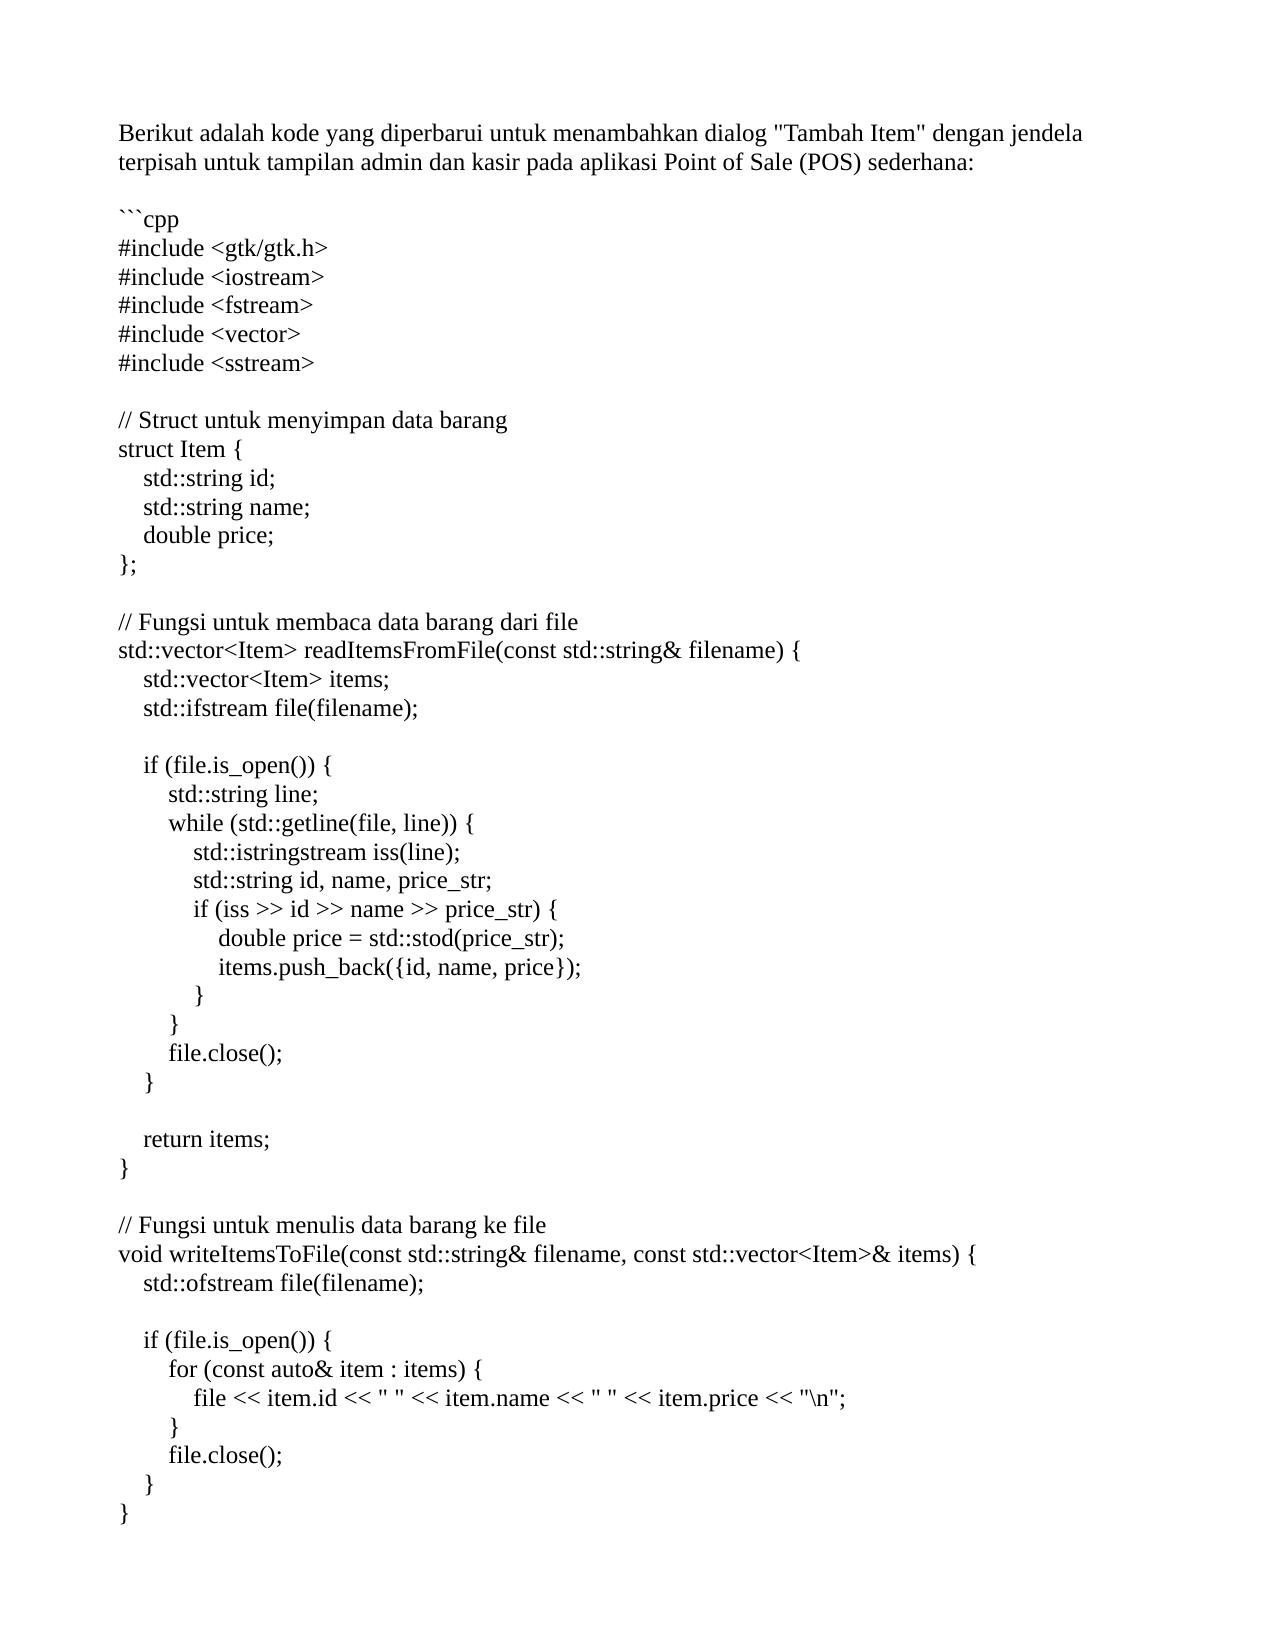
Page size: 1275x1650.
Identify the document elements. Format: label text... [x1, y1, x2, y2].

text if (file.is_open()) { [118, 751, 1157, 779]
text std::istringstream iss(line); [118, 837, 1157, 866]
text items.push_back({id, name, price}); [118, 952, 1157, 981]
text file << item.id << " " << item.name << " " << item.price << "\n"; [118, 1383, 1157, 1412]
text std::string name; [118, 492, 1157, 521]
text while (std::getline(file, line)) { [118, 808, 1157, 837]
text #include <vector> [118, 319, 1157, 348]
text std::ifstream file(filename); [118, 693, 1157, 722]
text file.close(); [118, 1038, 1157, 1067]
text // Fungsi untuk membaca data barang dari file [118, 607, 1157, 636]
text #include <iostream> [118, 262, 1157, 291]
text // Fungsi untuk menulis data barang ke file [118, 1211, 1157, 1239]
text // Struct untuk menyimpan data barang [118, 406, 1157, 434]
text } [118, 1412, 1157, 1441]
text file.close(); [118, 1441, 1157, 1469]
text std::string id; [118, 463, 1157, 492]
text std::string line; [118, 779, 1157, 808]
text for (const auto& item : items) { [118, 1354, 1157, 1383]
text if (iss >> id >> name >> price_str) { [118, 894, 1157, 923]
text } [118, 1498, 1157, 1527]
text }; [118, 549, 1157, 578]
text std::vector<Item> items; [118, 664, 1157, 693]
text Berikut adalah kode yang diperbarui untuk menambahkan dialog "Tambah Item" dengan jendela terpisah untuk tampilan admin dan kasir pada aplikasi Point of Sale (POS) sederhana: [118, 118, 1157, 176]
text return items; [118, 1124, 1157, 1153]
text struct Item { [118, 434, 1157, 463]
text double price; [118, 521, 1157, 549]
text ```cpp [118, 204, 1157, 233]
text } [118, 1009, 1157, 1038]
text } [118, 1469, 1157, 1498]
text std::vector<Item> readItemsFromFile(const std::string& filename) { [118, 636, 1157, 664]
text if (file.is_open()) { [118, 1326, 1157, 1354]
text void writeItemsToFile(const std::string& filename, const std::vector<Item>& items) { [118, 1239, 1157, 1268]
text } [118, 981, 1157, 1009]
text } [118, 1153, 1157, 1182]
text #include <sstream> [118, 348, 1157, 377]
text std::ofstream file(filename); [118, 1268, 1157, 1297]
text #include <gtk/gtk.h> [118, 233, 1157, 262]
text double price = std::stod(price_str); [118, 923, 1157, 952]
text } [118, 1067, 1157, 1096]
text std::string id, name, price_str; [118, 866, 1157, 894]
text #include <fstream> [118, 291, 1157, 319]
